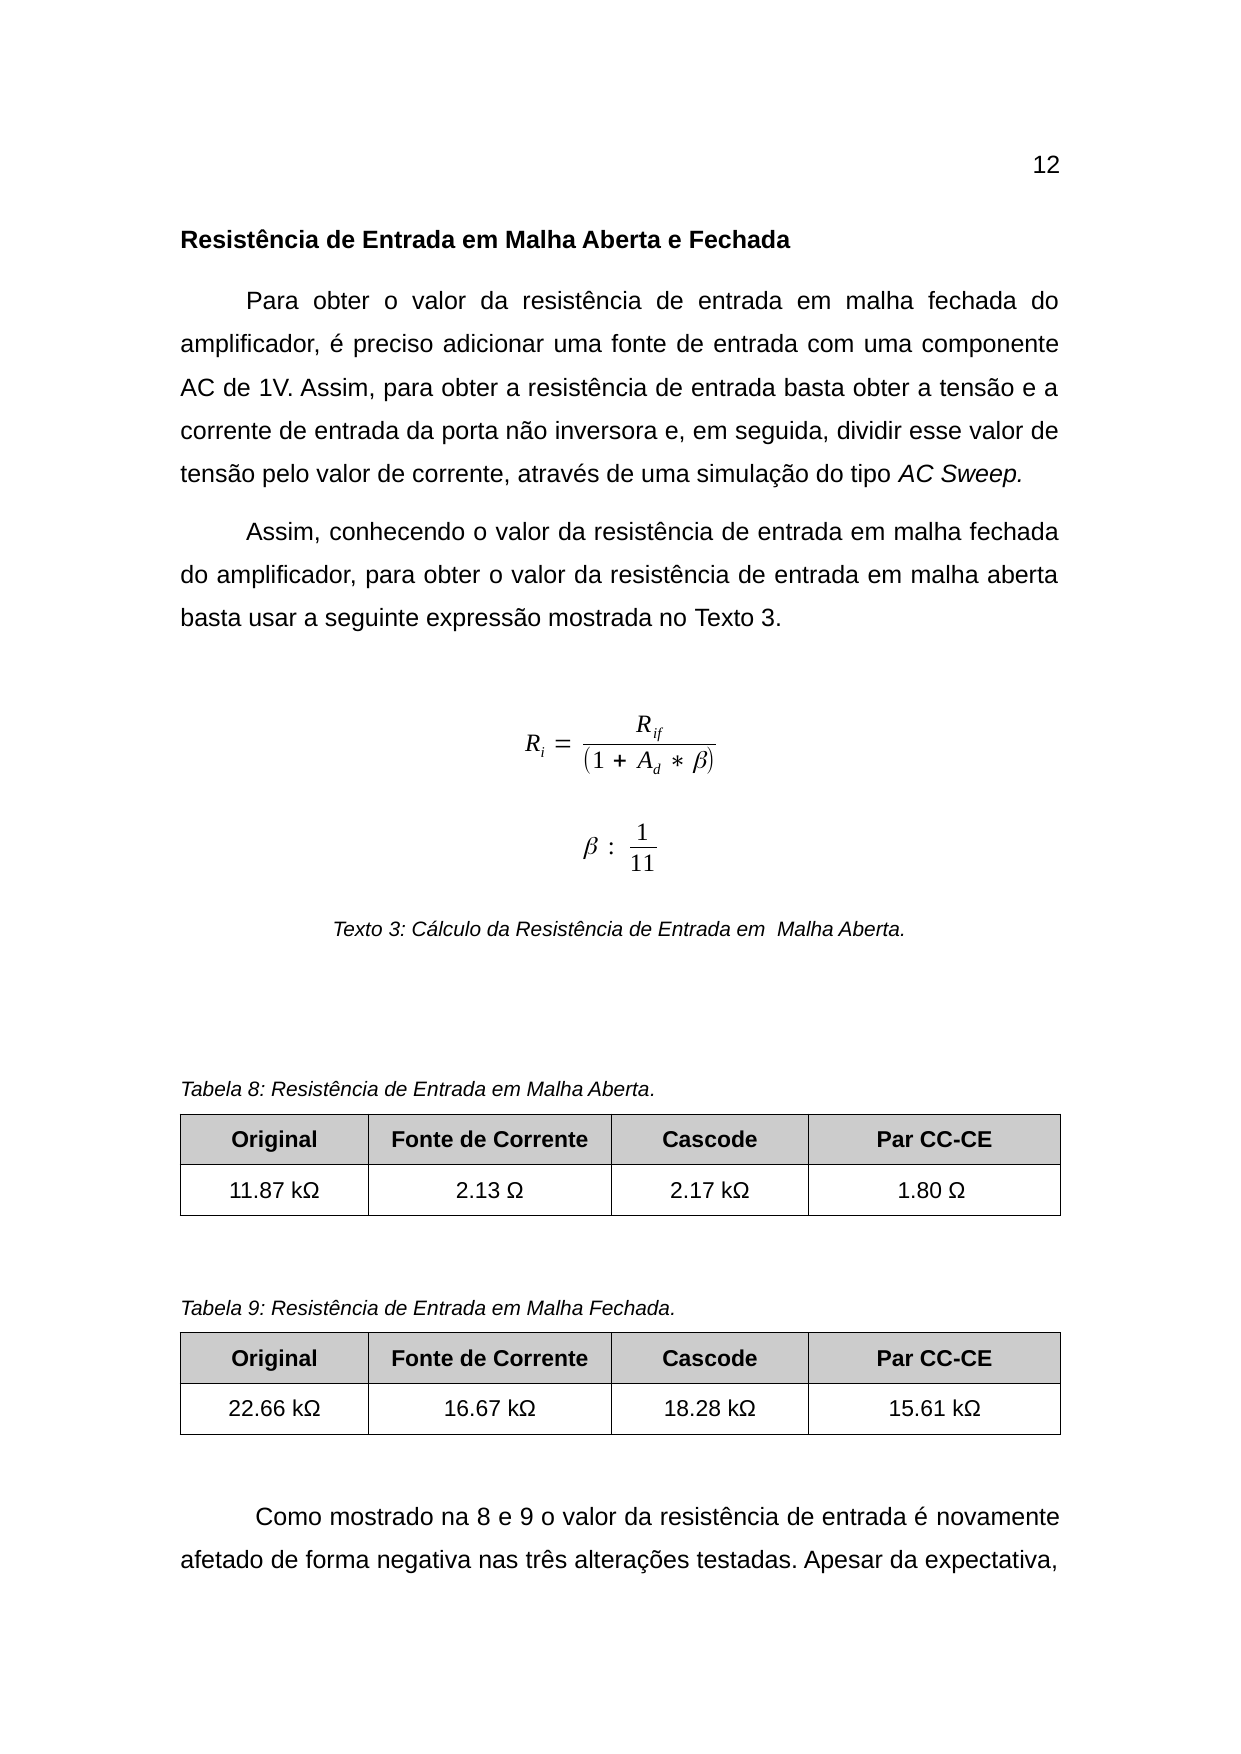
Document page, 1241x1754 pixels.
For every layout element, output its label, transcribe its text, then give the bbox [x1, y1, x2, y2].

table_header Fonte de Corrente [369, 1333, 611, 1383]
table_cell 11.87 kΩ [181, 1165, 368, 1215]
table_header Cascode [612, 1115, 808, 1164]
text Assim, conhecendo o valor da resistência de entrada em malha fechada do amplificador, para obter o valor da resistência de entrada em malha aberta basta usar a seguinte expressão mostrada no Texto 3. [180, 517, 1060, 632]
text Tabela 8: Resistência de Entrada em Malha Aberta. [180, 1077, 1060, 1101]
table_header Cascode [612, 1333, 808, 1383]
table_cell 2.17 kΩ [612, 1165, 808, 1215]
table_cell 1.80 Ω [809, 1165, 1060, 1215]
text Como mostrado na Tabela 8 e Tabela 9 o valor da resistência de entrada é novamente afetado de forma negativa nas três alterações testadas. Apesar da expectativa, a alteração da célula básica de ganho para o modelo utilizando o par CC-CE, por exemplo, não provocou uma melhora na resistência de entrada. A utilização de MOSFETs no par diferencial de entrada se mostra mais uma vez necessária. [180, 1502, 1060, 1573]
text Para obter o valor da resistência de entrada em malha fechada do amplificador, é preciso adicionar uma fonte de entrada com uma componente AC de 1V. Assim, para obter a resistência de entrada basta obter a tensão e a corrente de entrada da porta não inversora e, em seguida, dividir esse valor de tensão pelo valor de corrente, através de uma simulação do tipo AC Sweep. [180, 286, 1060, 488]
table_header Par CC-CE [809, 1333, 1060, 1383]
table_header Original [181, 1333, 368, 1383]
table_cell 15.61 kΩ [809, 1384, 1060, 1433]
text Tabela 9: Resistência de Entrada em Malha Fechada. [180, 1296, 1060, 1319]
table_cell 22.66 kΩ [181, 1384, 368, 1433]
table_cell 18.28 kΩ [612, 1384, 808, 1433]
table_cell 16.67 kΩ [369, 1384, 611, 1433]
table_cell 2.13 Ω [369, 1165, 611, 1215]
table_header Original [181, 1115, 368, 1164]
text Texto 3: Cálculo da Resistência de Entrada em Malha Aberta. [299, 917, 941, 941]
table_header Fonte de Corrente [369, 1115, 611, 1164]
subtitle Resistência de Entrada em Malha Aberta e Fechada [180, 225, 1060, 254]
table_header Par CC-CE [809, 1115, 1060, 1164]
